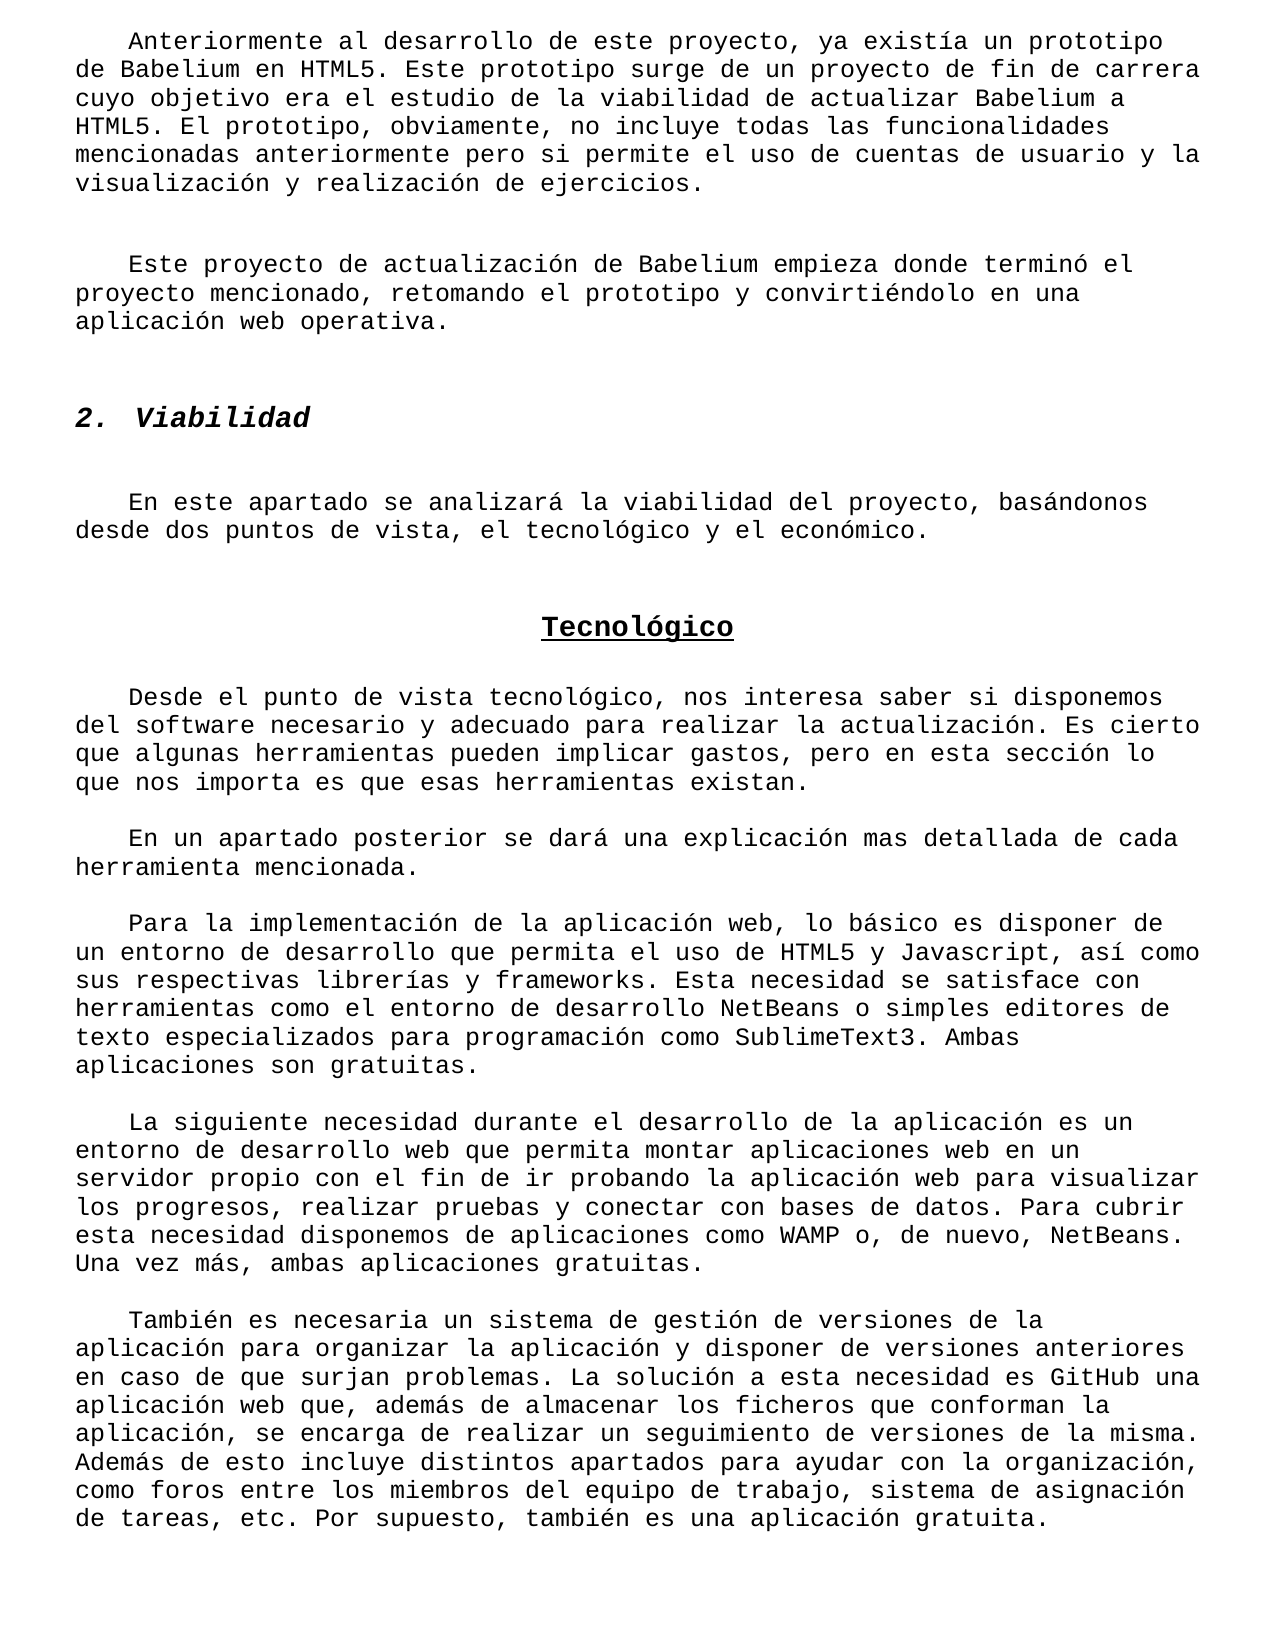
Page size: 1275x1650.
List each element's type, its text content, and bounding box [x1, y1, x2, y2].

text Anteriormente al desarrollo de este proyecto, ya existía un prototipo de Babelium en HTML5. Este prototipo surge de un proyecto de fin de carrera cuyo objetivo era el estudio de la viabilidad de actualizar Babelium a HTML5. El prototipo, obviamente, no incluye todas las funcionalidades mencionadas anteriormente pero si permite el uso de cuentas de usuario y la visualización y realización de ejercicios. [75, 29, 1200, 199]
text La siguiente necesidad durante el desarrollo de la aplicación es un entorno de desarrollo web que permita montar aplicaciones web en un servidor propio con el fin de ir probando la aplicación web para visualizar los progresos, realizar pruebas y conectar con bases de datos. Para cubrir esta necesidad disponemos de aplicaciones como WAMP o, de nuevo, NetBeans. Una vez más, ambas aplicaciones gratuitas. [75, 1109, 1200, 1279]
text En un apartado posterior se dará una explicación mas detallada de cada herramienta mencionada. [75, 826, 1200, 882]
subtitle Tecnológico [75, 612, 1200, 645]
text También es necesaria un sistema de gestión de versiones de la aplicación para organizar la aplicación y disponer de versiones anteriores en caso de que surjan problemas. La solución a esta necesidad es GitHub una aplicación web que, además de almacenar los ficheros que conforman la aplicación, se encarga de realizar un seguimiento de versiones de la misma. Además de esto incluye distintos apartados para ayudar con la organización, como foros entre los miembros del equipo de trabajo, sistema de asignación de tareas, etc. Por supuesto, también es una aplicación gratuita. [75, 1307, 1200, 1534]
subtitle Viabilidad [75, 403, 1200, 436]
text En este apartado se analizará la viabilidad del proyecto, basándonos desde dos puntos de vista, el tecnológico y el económico. [75, 489, 1200, 546]
text Desde el punto de vista tecnológico, nos interesa saber si disponemos del software necesario y adecuado para realizar la actualización. Es cierto que algunas herramientas pueden implicar gastos, pero en esta sección lo que nos importa es que esas herramientas existan. [75, 684, 1200, 797]
text Para la implementación de la aplicación web, lo básico es disponer de un entorno de desarrollo que permita el uso de HTML5 y Javascript, así como sus respectivas librerías y frameworks. Esta necesidad se satisface con herramientas como el entorno de desarrollo NetBeans o simples editores de texto especializados para programación como SublimeText3. Ambas aplicaciones son gratuitas. [75, 911, 1200, 1081]
text Este proyecto de actualización de Babelium empieza donde terminó el proyecto mencionado, retomando el prototipo y convirtiéndolo en una aplicación web operativa. [75, 252, 1200, 337]
